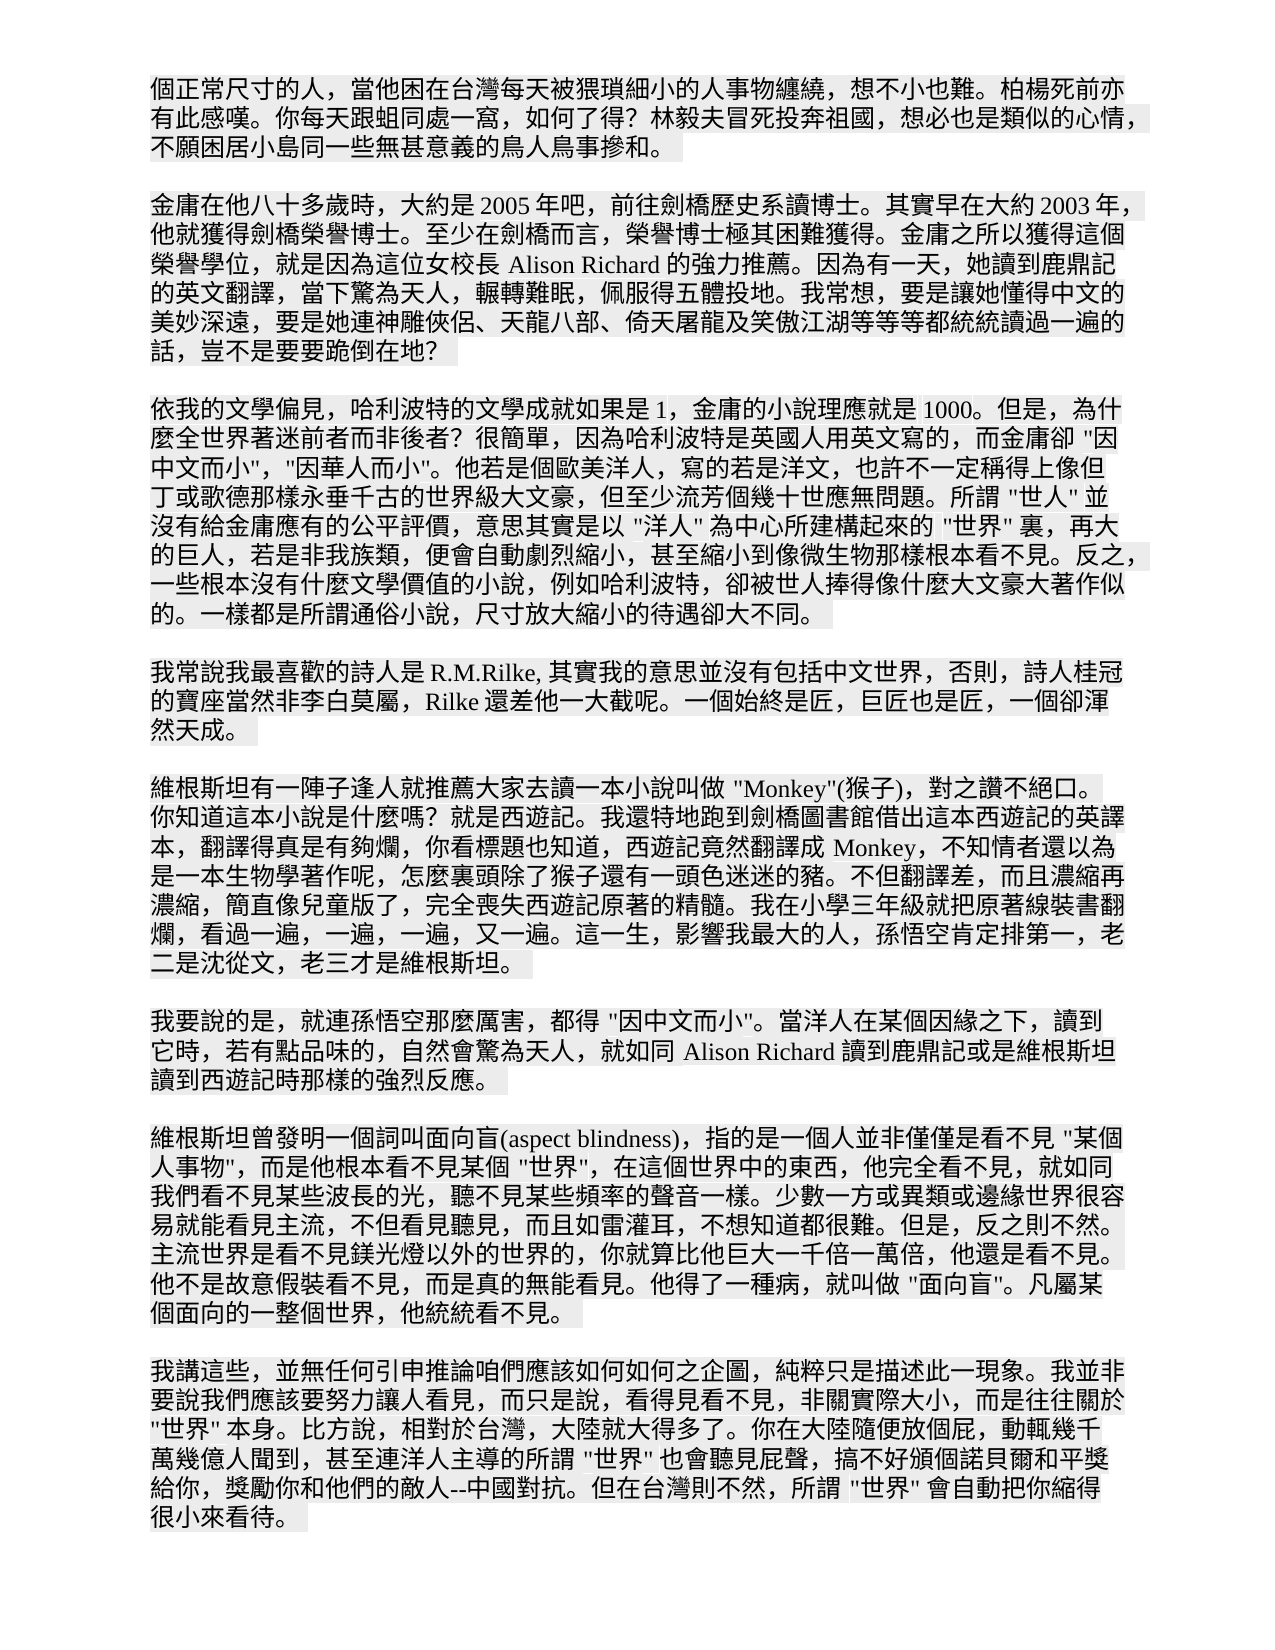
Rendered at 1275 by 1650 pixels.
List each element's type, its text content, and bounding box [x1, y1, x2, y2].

text 劍橋創校八百多年來，直到大約 2003年吧，方才誕生劍橋史上第一位女校長 Alison Richard。八百年的另外799年全是男的當家，八百年後好不容易才出了一個女掌櫃，兩性智能才華真的有相差這麼巨大嗎？當然沒有。那麼，那就是故意的囉？是一種無恥的、刻意的性別壓迫囉？當然也不是。我是說，如果是故意的，那反而還不是什麼大問題，就是因為不是故意的，那才可怕。 這就好像好多飛黃騰達人士越來越看我風度扁扁一樣，踐而踏之，羞而辱之，十分自然。他們當然不是 "故意" 要表現得好像他們比我行，而是真心如此認為。這才可怕。即便是個馬文才，當一個人處於某種既定的優勢與位階時，基本上他是看不見自己也看不見別人的，他會真心以為自己好厲害啊，反倒視唐伯虎為魯蛇笑柄。君不見，一個出身富裕者，就算智商50，長大後肯定也都有一番所謂成就。萬一智商80以上，那就更不得了了，肯定是個博士、學者、立委、部長，乃至總統或師字輩人物了。反之則不然。我見過一些絕頂聰慧者，他們也許連受教育的一點點機會都沒有，比方說我媽媽。在智商與才華上，她若認了老二，我是不敢認老大的。 我要說的是，世上這類不公，所導致的結果，並非刻意如此，而是結構使然。以諾貝爾獎為例，你難道以為，一群強勢主流到爆的白人，有可能公平地挑選出具有充份意義上的獲獎者？當然不可能。重點是，這份不公平並非全然有意造成，而是他根本看不見非我族類，看不見鎂光燈照耀不到的邊緣人事物。反之，若在主流位置上或舞台上，則如雷灌耳，而且往往具有放大千百倍的效果。非僅一端，凡事盡皆如此。 李敖曾經說，"我因台灣而小"。這句話想必也是不少人的心聲。不用說巨人偉人，就算一個正常尺寸的人，當他困在台灣每天被猥瑣細小的人事物纏繞，想不小也難。柏楊死前亦有此感嘆。你每天跟蛆同處一窩，如何了得？林毅夫冒死投奔祖國，想必也是類似的心情，不願困居小島同一些無甚意義的鳥人鳥事摻和。 金庸在他八十多歲時，大約是2005年吧，前往劍橋歷史系讀博士。其實早在大約2003年，他就獲得劍橋榮譽博士。至少在劍橋而言，榮譽博士極其困難獲得。金庸之所以獲得這個榮譽學位，就是因為這位女校長 Alison Richard 的強力推薦。因為有一天，她讀到鹿鼎記的英文翻譯，當下驚為天人，輾轉難眠，佩服得五體投地。我常想，要是讓她懂得中文的美妙深遠，要是她連神雕俠侶、天龍八部、倚天屠龍及笑傲江湖等等等都統統讀過一遍的話，豈不是要要跪倒在地？ 依我的文學偏見，哈利波特的文學成就如果是1，金庸的小說理應就是1000。但是，為什麼全世界著迷前者而非後者？很簡單，因為哈利波特是英國人用英文寫的，而金庸卻 "因中文而小"，"因華人而小"。他若是個歐美洋人，寫的若是洋文，也許不一定稱得上像但丁或歌德那樣永垂千古的世界級大文豪，但至少流芳個幾十世應無問題。所謂 "世人" 並沒有給金庸應有的公平評價，意思其實是以 "洋人" 為中心所建構起來的 "世界" 裏，再大的巨人，若是非我族類，便會自動劇烈縮小，甚至縮小到像微生物那樣根本看不見。反之，一些根本沒有什麼文學價值的小說，例如哈利波特，卻被世人捧得像什麼大文豪大著作似的。一樣都是所謂通俗小說，尺寸放大縮小的待遇卻大不同。 我常說我最喜歡的詩人是R.M.Rilke, 其實我的意思並沒有包括中文世界，否則，詩人桂冠的寶座當然非李白莫屬，Rilke還差他一大截呢。一個始終是匠，巨匠也是匠，一個卻渾然天成。 維根斯坦有一陣子逢人就推薦大家去讀一本小說叫做 "Monkey"(猴子)，對之讚不絕口。你知道這本小說是什麼嗎？就是西遊記。我還特地跑到劍橋圖書館借出這本西遊記的英譯本，翻譯得真是有夠爛，你看標題也知道，西遊記竟然翻譯成 Monkey，不知情者還以為是一本生物學著作呢，怎麼裏頭除了猴子還有一頭色迷迷的豬。不但翻譯差，而且濃縮再濃縮，簡直像兒童版了，完全喪失西遊記原著的精髓。我在小學三年級就把原著線裝書翻爛，看過一遍，一遍，一遍，又一遍。這一生，影響我最大的人，孫悟空肯定排第一，老二是沈從文，老三才是維根斯坦。 我要說的是，就連孫悟空那麼厲害，都得 "因中文而小"。當洋人在某個因緣之下，讀到它時，若有點品味的，自然會驚為天人，就如同 Alison Richard 讀到鹿鼎記或是維根斯坦讀到西遊記時那樣的強烈反應。 維根斯坦曾發明一個詞叫面向盲(aspect blindness)，指的是一個人並非僅僅是看不見 "某個人事物"，而是他根本看不見某個 "世界"，在這個世界中的東西，他完全看不見，就如同我們看不見某些波長的光，聽不見某些頻率的聲音一樣。少數一方或異類或邊緣世界很容易就能看見主流，不但看見聽見，而且如雷灌耳，不想知道都很難。但是，反之則不然。主流世界是看不見鎂光燈以外的世界的，你就算比他巨大一千倍一萬倍，他還是看不見。他不是故意假裝看不見，而是真的無能看見。他得了一種病，就叫做 "面向盲"。凡屬某個面向的一整個世界，他統統看不見。 我講這些，並無任何引申推論咱們應該如何如何之企圖，純粹只是描述此一現象。我並非要說我們應該要努力讓人看見，而只是說，看得見看不見，非關實際大小，而是往往關於 "世界" 本身。比方說，相對於台灣，大陸就大得多了。你在大陸隨便放個屁，動輒幾千萬幾億人聞到，甚至連洋人主導的所謂 "世界" 也會聽見屁聲，搞不好頒個諾貝爾和平獎給你，獎勵你和他們的敵人--中國對抗。但在台灣則不然，所謂 "世界" 會自動把你縮得很小來看待。 低能人士可別舉反例。這東西既非理論宣稱，自無反例可言。就好像當你陳述升學主義的現象時，若有人找來一個不想升學的人當反例，其實是很低能且無聊的。當然，有些東西也許比較具有共通性，或具有某種比較公平的現身管道，例如影展，例如侯孝賢在世界上的名聲。但即使是這樣的一些 "例外"，其實仍然稱不上例外。面向盲的問題始終還是存在，就如同男性之於女性，主流之於異類，洋人之於非洋人，衣食無憂者之於飢寒交迫者，絕對多數之於極少數，人類之於動物等等等，並非假裝看不見，而是無能看見。 哲學上有篇經典文章，一位美國哲學家Thomas Nagel 寫的，挑起相關討論長達半個多世紀。這文章叫做 "當一隻蝙蝠是什麼感覺?"，文章討論的當然不是我講的這些講給三歲小孩聽的通俗說法，而是在講有關意識(consciousness)的組成，究竟在多大程度上，我們可以賦予 "心靈"(mind) 多少的物質基礎，從而使得主、客觀之間的畫分具有哪些可能性。 不知道是不是前世是蝙蝠投胎轉世，老實說，我真的超想知道當一隻蝙蝠是什麼感覺。隱約中，我好像知道，又好像一無所知。於是，趁著月黑風高，我穿上一身黑，爬上樹梢，兩手抱胸，倒掛金勾，兩眼炯炯有神，像吸血鬼似的，望向漆黑的天空，望向林間深處，用心傾聽林子裏哪怕是一隻甲蟲的哭聲，然後呢？然後我就能體會到當一隻蝙蝠的感覺了嗎？我要如何突破我的面向盲，從而看見那些我原本無能看見的偉大或渺小、原本無從體會的心聲與悲歡？ [150, 75, 1125, 1561]
